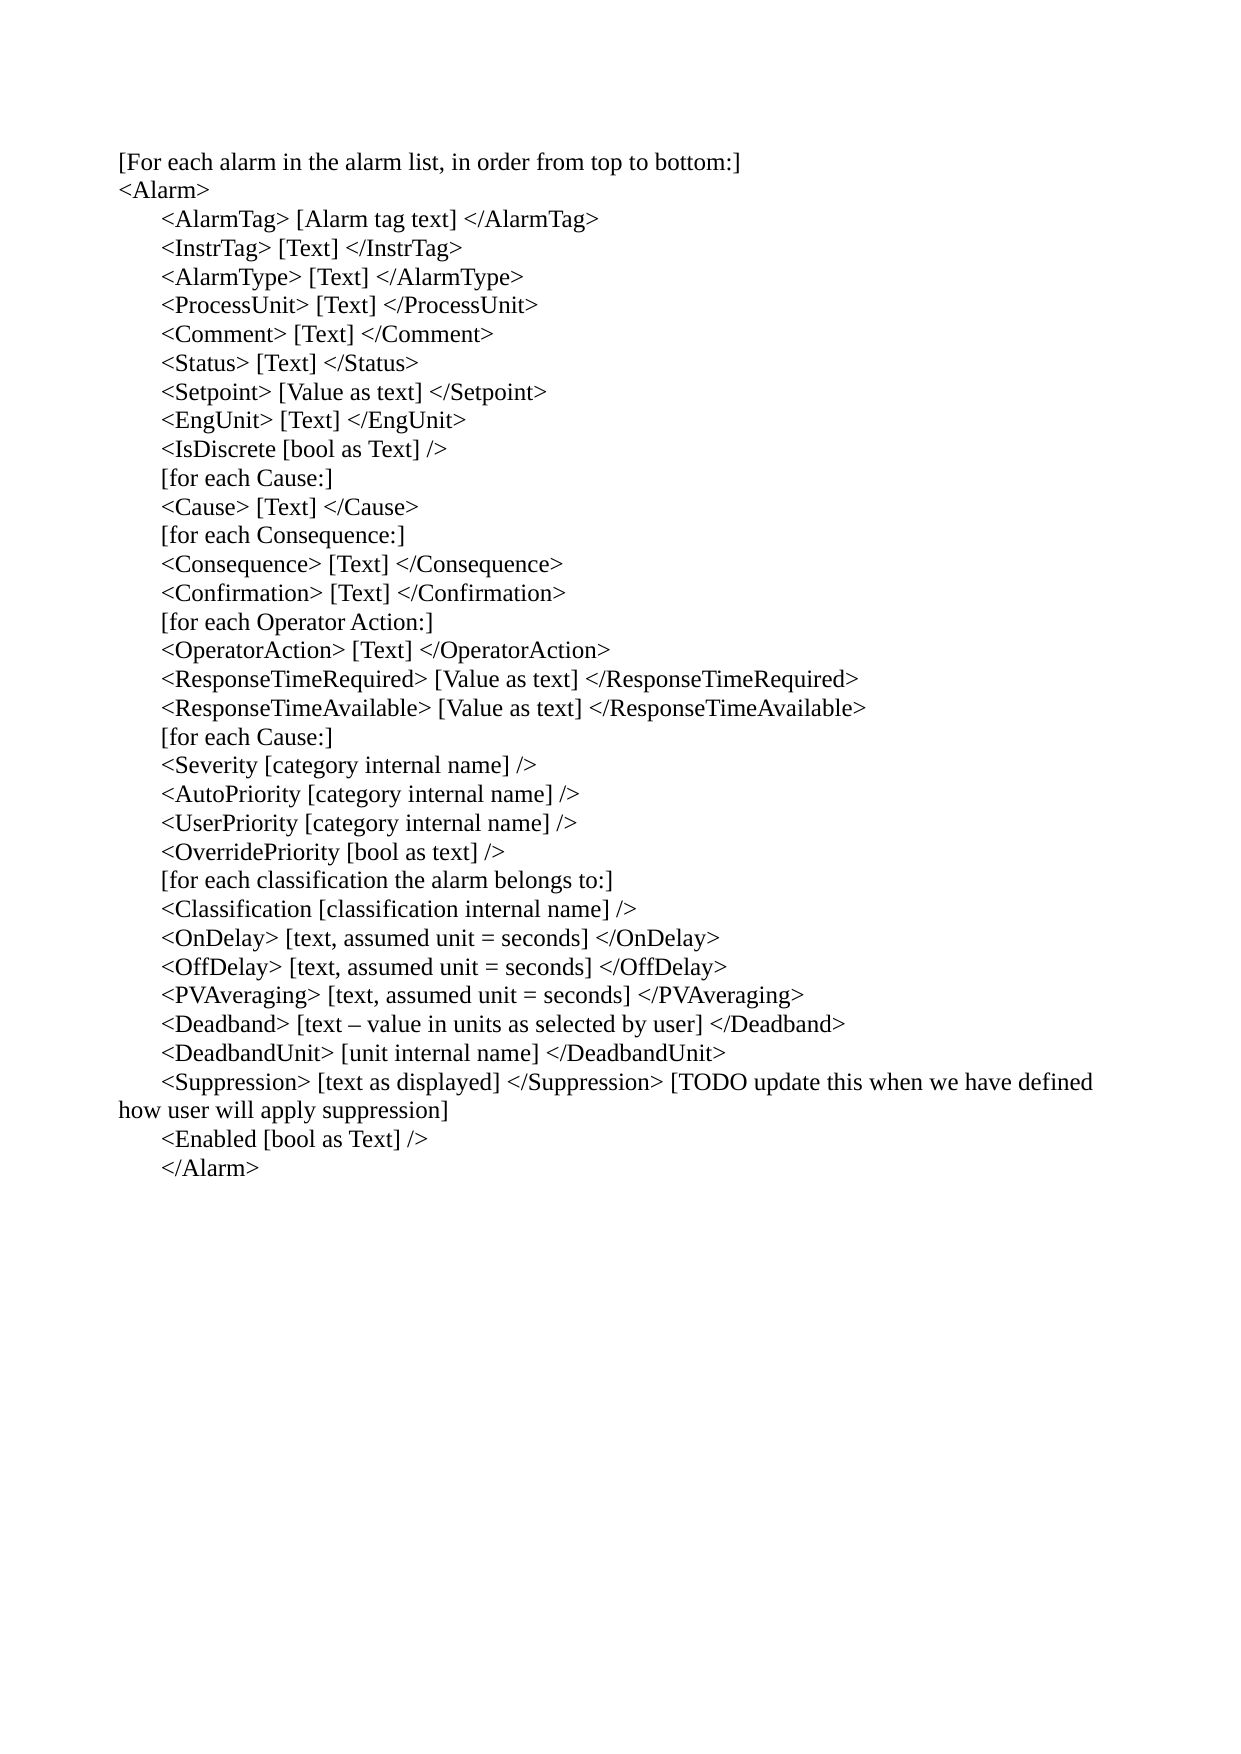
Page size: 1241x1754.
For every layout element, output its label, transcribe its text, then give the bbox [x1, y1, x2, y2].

text <OffDelay> [text, assumed unit = seconds] </OffDelay> [118, 952, 1122, 981]
text <InstrTag> [Text] </InstrTag> [118, 233, 1122, 262]
text <EngUnit> [Text] </EngUnit> [118, 406, 1122, 434]
text <AlarmTag> [Alarm tag text] </AlarmTag> [118, 204, 1122, 233]
text <Confirmation> [Text] </Confirmation> [118, 578, 1122, 607]
text <Status> [Text] </Status> [118, 348, 1122, 377]
text [for each Cause:] [118, 463, 1122, 492]
text <ResponseTimeRequired> [Value as text] </ResponseTimeRequired> [118, 664, 1122, 693]
text <OnDelay> [text, assumed unit = seconds] </OnDelay> [118, 923, 1122, 952]
text <Severity [category internal name] /> [118, 751, 1122, 779]
text <Cause> [Text] </Cause> [118, 492, 1122, 521]
text [for each Consequence:] [118, 521, 1122, 549]
text <AlarmType> [Text] </AlarmType> [118, 262, 1122, 291]
text <UserPriority [category internal name] /> [118, 808, 1122, 837]
text <IsDiscrete [bool as Text] /> [118, 434, 1122, 463]
text [for each classification the alarm belongs to:] [118, 866, 1122, 894]
text <Enabled [bool as Text] /> [118, 1124, 1122, 1153]
text <AutoPriority [category internal name] /> [118, 779, 1122, 808]
text <PVAveraging> [text, assumed unit = seconds] </PVAveraging> [118, 981, 1122, 1009]
text <Setpoint> [Value as text] </Setpoint> [118, 377, 1122, 406]
text <DeadbandUnit> [unit internal name] </DeadbandUnit> [118, 1038, 1122, 1067]
text [for each Operator Action:] [118, 607, 1122, 636]
text <OverridePriority [bool as text] /> [118, 837, 1122, 866]
text [for each Cause:] [118, 722, 1122, 751]
text <Deadband> [text – value in units as selected by user] </Deadband> [118, 1009, 1122, 1038]
text <ProcessUnit> [Text] </ProcessUnit> [118, 291, 1122, 319]
text [For each alarm in the alarm list, in order from top to bottom:] [118, 147, 1122, 176]
text <Comment> [Text] </Comment> [118, 319, 1122, 348]
text <Classification [classification internal name] /> [118, 894, 1122, 923]
text </Alarm> [118, 1153, 1122, 1182]
text <Alarm> [118, 176, 1122, 204]
text <ResponseTimeAvailable> [Value as text] </ResponseTimeAvailable> [118, 693, 1122, 722]
text <OperatorAction> [Text] </OperatorAction> [118, 636, 1122, 664]
text <Consequence> [Text] </Consequence> [118, 549, 1122, 578]
text <Suppression> [text as displayed] </Suppression> [TODO update this when we have defined how user will apply suppression] [118, 1067, 1122, 1124]
